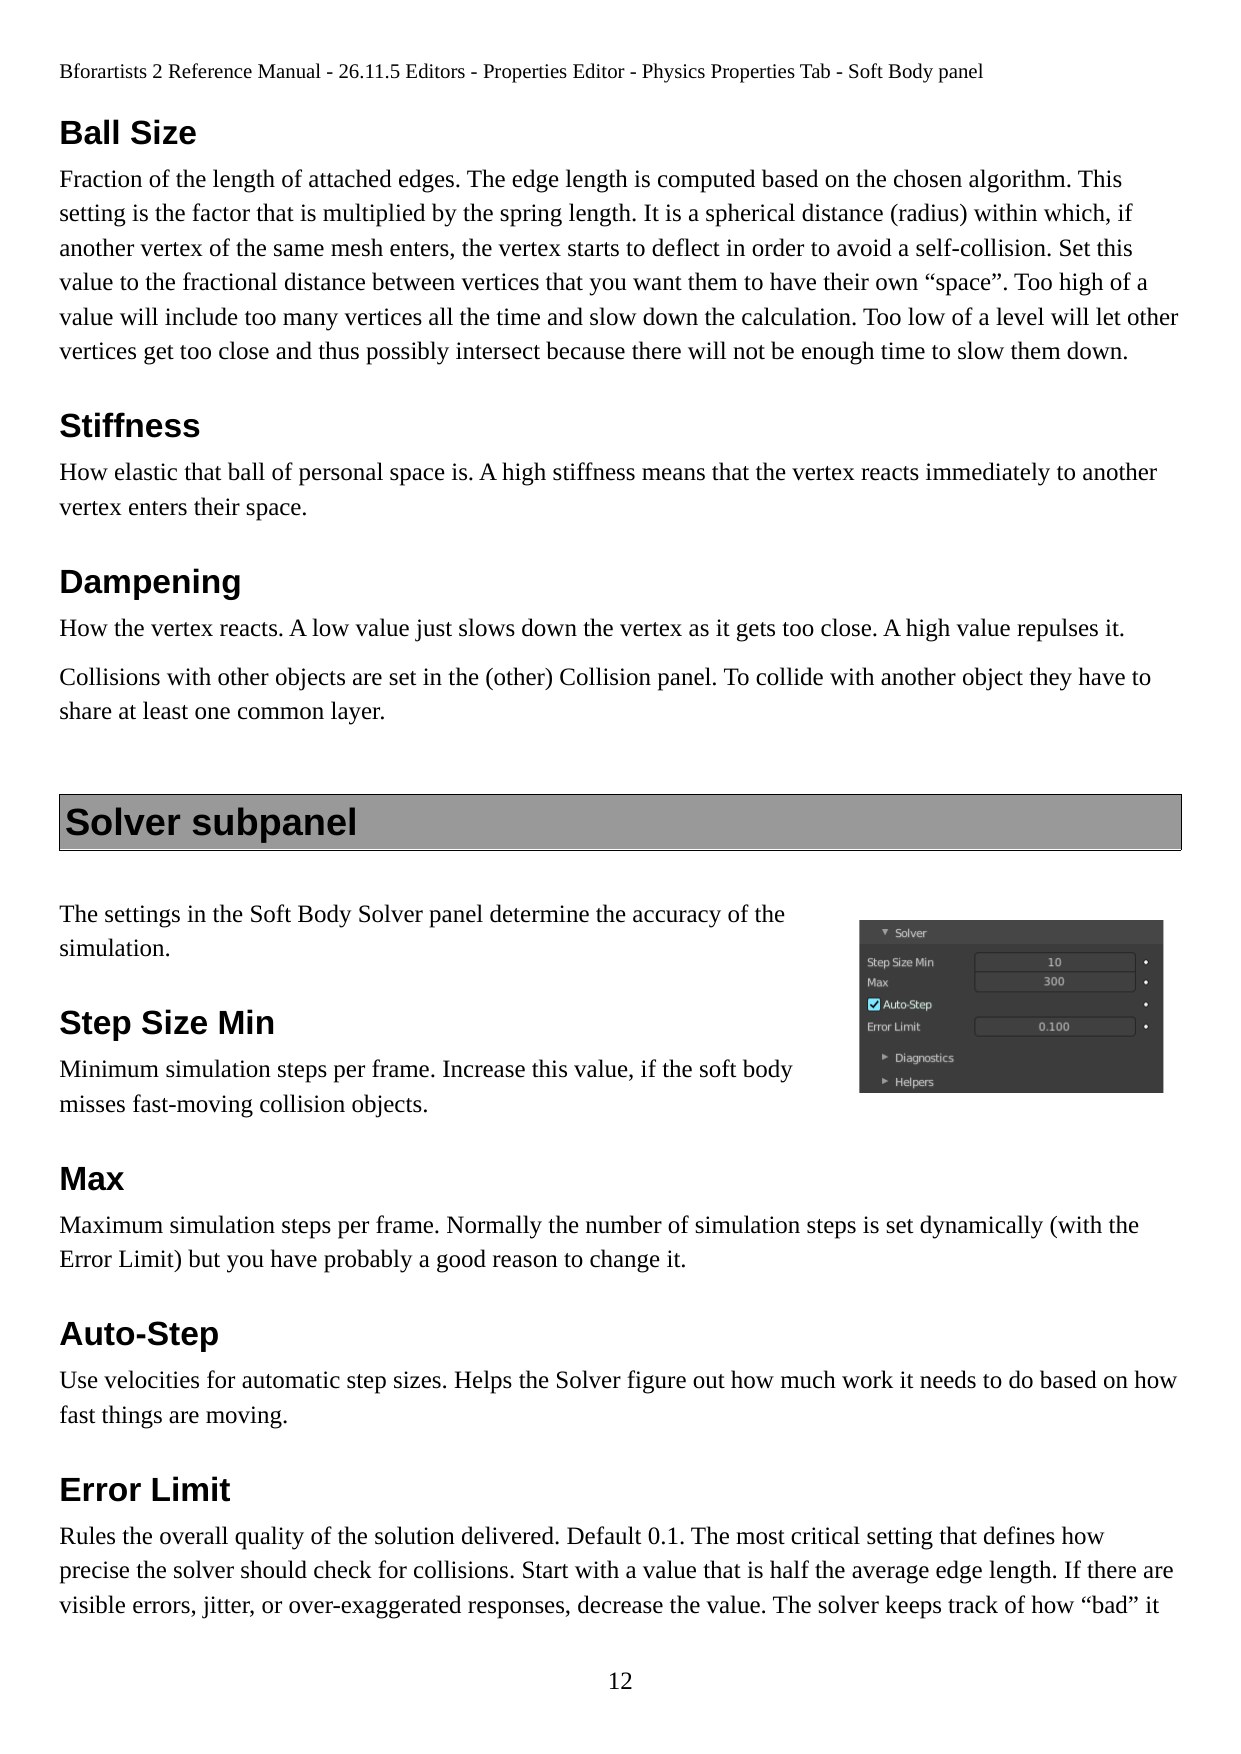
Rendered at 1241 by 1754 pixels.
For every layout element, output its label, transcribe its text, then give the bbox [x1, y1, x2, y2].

picture [859, 920, 1164, 1093]
subtitle [1164, 1003, 1181, 1042]
subtitle Step Size Min [59, 1003, 859, 1042]
subtitle Ball Size [59, 113, 1181, 151]
table_header Solver subpanel [60, 795, 1181, 849]
subtitle Error Limit [59, 1470, 1181, 1508]
subtitle Stiffness [59, 406, 1181, 445]
text Fraction of the length of attached edges. The edge length is computed based on the chosen algorithm. This setting is the factor that is multiplied by the spring length. It is a spherical distance (radius) within which, if another vertex of the same mesh enters, the vertex starts to deflect in order to avoid a self-collision. Set this value to the fractional distance between vertices that you want them to have their own “space”. Too high of a value will include too many vertices all the time and slow down the calculation. Too low of a level will let other vertices get too close and thus possibly intersect because there will not be enough time to slow them down. [59, 164, 1181, 365]
subtitle Dampening [59, 562, 1181, 600]
text Use velocities for automatic step sizes. Helps the Solver figure out how much work it needs to do based on how fast things are moving. [59, 1365, 1181, 1428]
text Rules the overall quality of the solution delivered. Default 0.1. The most critical setting that defines how precise the solver should check for collisions. Start with a value that is half the average edge length. If there are visible errors, jitter, or over-exaggerated responses, decrease the value. The solver keeps track of how “bad” it [59, 1521, 1181, 1618]
subtitle Auto-Step [59, 1314, 1181, 1353]
text How elastic that ball of personal space is. A high stiffness means that the vertex reacts immediately to another vertex enters their space. [59, 457, 1181, 520]
text Collisions with other objects are set in the (other) Collision panel. To collide with another object they have to share at least one common layer. [59, 662, 1181, 725]
text How the vertex reacts. A low value just slows down the vertex as it gets too close. A high value repulses it. [59, 613, 1181, 641]
subtitle Max [59, 1159, 1181, 1197]
text Maximum simulation steps per frame. Normally the number of simulation steps is set dynamically (with the Error Limit) but you have probably a good reason to change it. [59, 1210, 1181, 1273]
text The settings in the Soft Body Solver panel determine the accuracy of the simulation. [59, 899, 1181, 962]
text Minimum simulation steps per frame. Increase this value, if the soft body misses fast-moving collision objects. [59, 1054, 1181, 1117]
